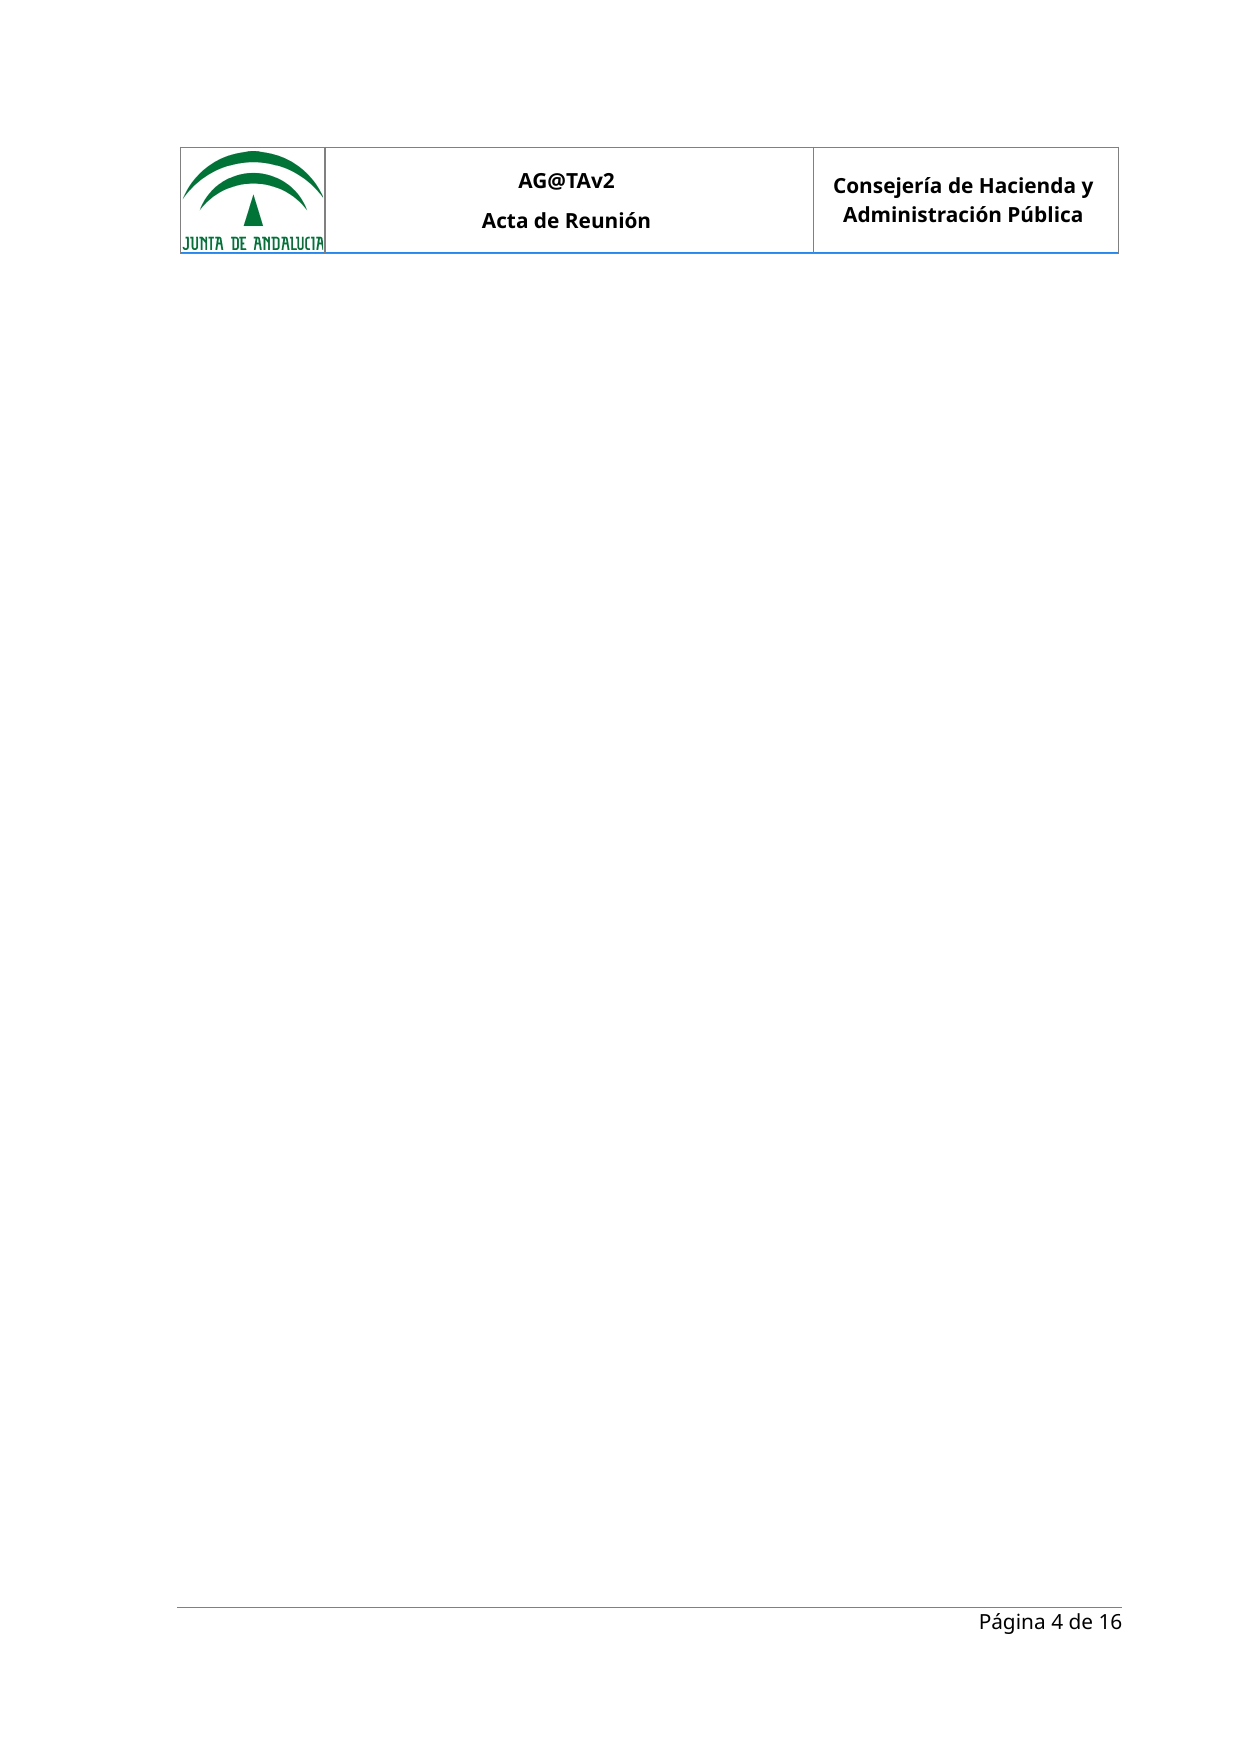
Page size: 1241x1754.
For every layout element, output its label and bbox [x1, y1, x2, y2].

picture [182, 151, 324, 250]
